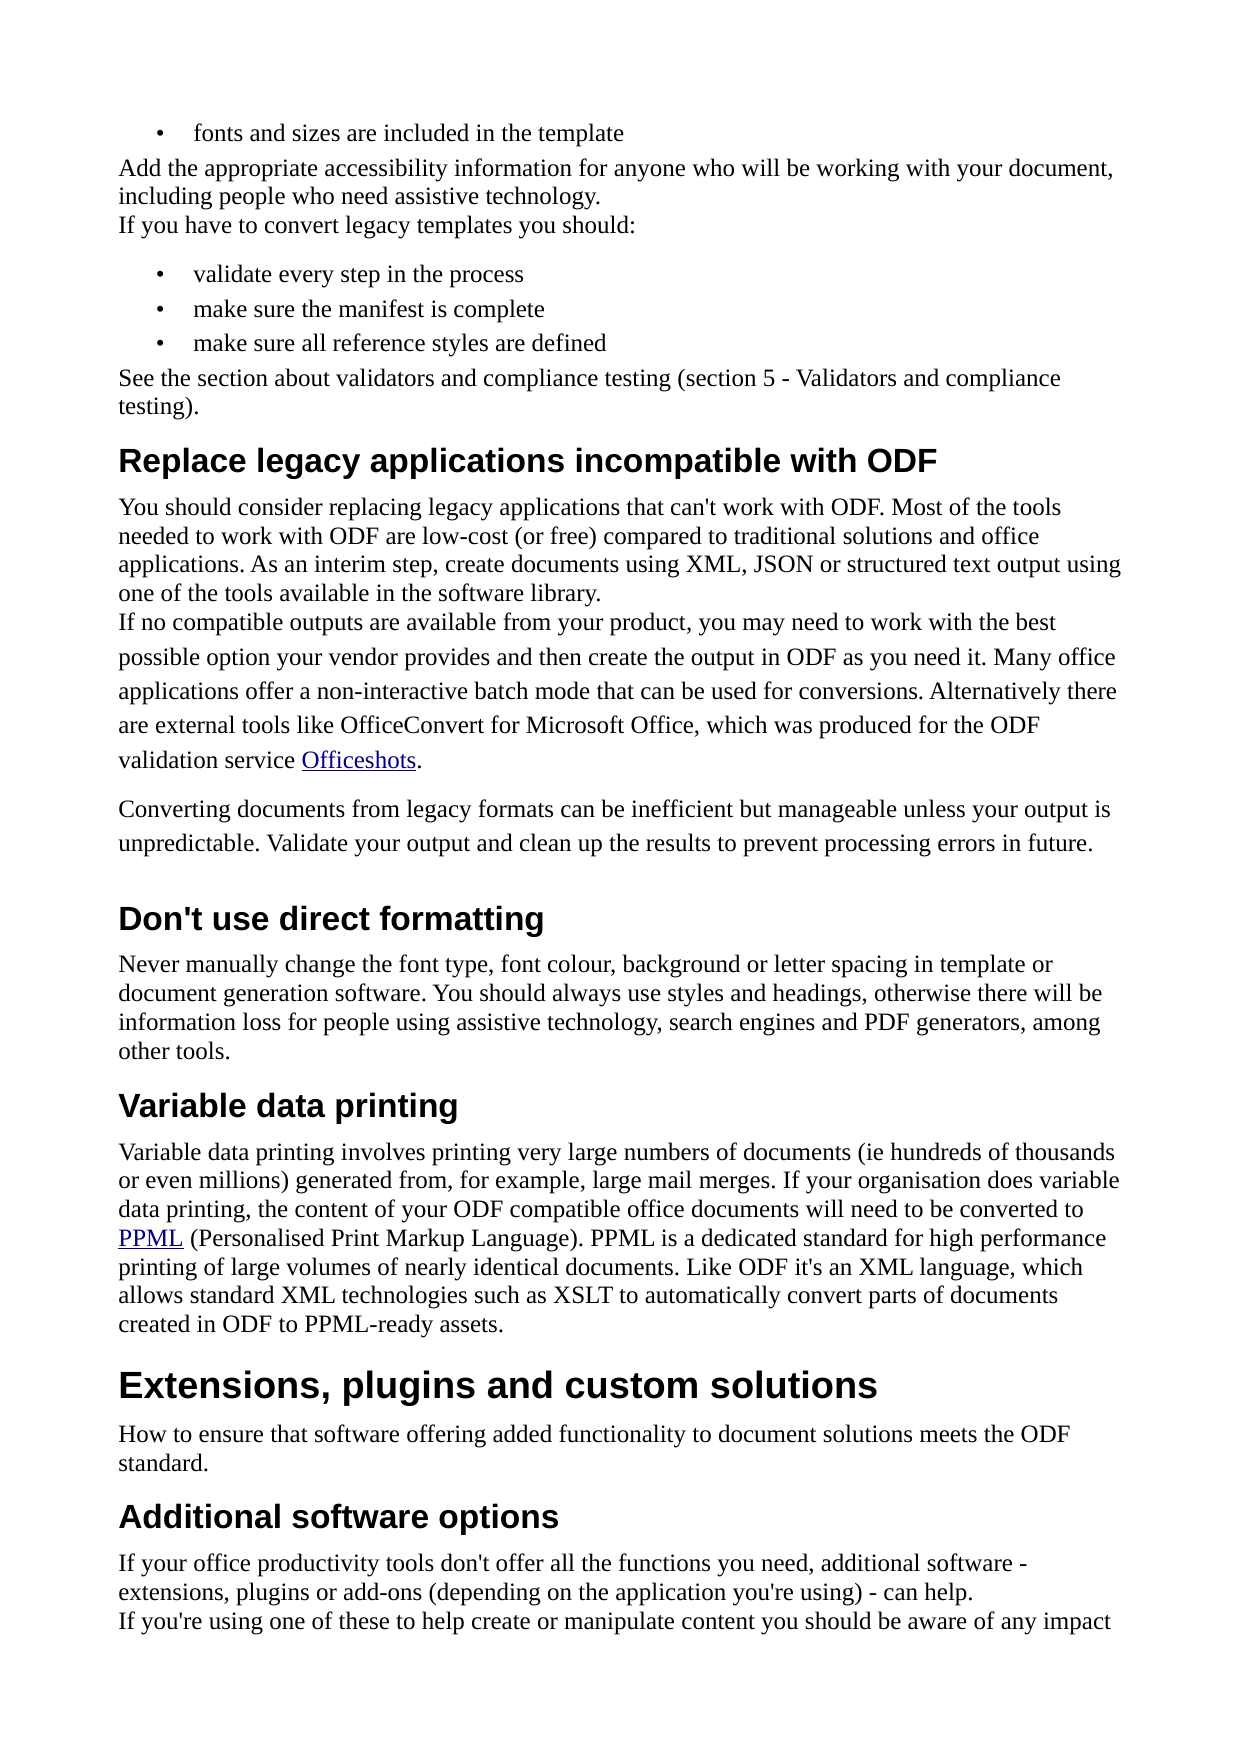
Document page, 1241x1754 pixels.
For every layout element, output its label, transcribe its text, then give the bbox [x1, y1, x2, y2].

list fonts and sizes are included in the template [156, 118, 1122, 147]
text Add the appropriate accessibility information for anyone who will be working with your document, including people who need assistive technology. [118, 153, 1122, 210]
list make sure the manifest is complete [156, 294, 1122, 322]
subtitle Replace legacy applications incompatible with ODF [118, 441, 1122, 479]
text You should consider replacing legacy applications that can't work with ODF. Most of the tools needed to work with ODF are low-cost (or free) compared to traditional solutions and office applications. As an interim step, create documents using XML, JSON or structured text output using one of the tools available in the software library. [118, 492, 1122, 607]
text If your office productivity tools don't offer all the functions you need, additional software - extensions, plugins or add-ons (depending on the application you're using) - can help. [118, 1548, 1122, 1606]
text How to ensure that software offering added functionality to document solutions meets the ODF standard. [118, 1419, 1122, 1476]
subtitle Extensions, plugins and custom solutions [118, 1363, 1122, 1406]
text See the section about validators and compliance testing (section 5 - Validators and compliance testing). [118, 363, 1122, 420]
text If you're using one of these to help create or manipulate content you should be aware of any impact [118, 1606, 1122, 1635]
subtitle Variable data printing [118, 1085, 1122, 1124]
list make sure all reference styles are defined [156, 328, 1122, 357]
text Variable data printing involves printing very large numbers of documents (ie hundreds of thousands or even millions) generated from, for example, large mail merges. If your organisation does variable data printing, the content of your ODF compatible office documents will need to be converted to PPML (Personalised Print Markup Language). PPML is a dedicated standard for high performance printing of large volumes of nearly identical documents. Like ODF it's an XML language, which allows standard XML technologies such as XSLT to automatically convert parts of documents created in ODF to PPML-ready assets. [118, 1137, 1122, 1338]
subtitle Additional software options [118, 1497, 1122, 1536]
list validate every step in the process [156, 259, 1122, 288]
subtitle Don't use direct formatting [118, 898, 1122, 937]
text Converting documents from legacy formats can be inefficient but manageable unless your output is unpredictable. Validate your output and clean up the results to prevent processing errors in future. [118, 794, 1122, 857]
text If no compatible outputs are available from your product, you may need to work with the best possible option your vendor provides and then create the output in ODF as you need it. Many office applications offer a non-interactive batch mode that can be used for conversions. Alternatively there are external tools like OfficeConvert for Microsoft Office, which was produced for the ODF validation service Officeshots. [118, 607, 1122, 774]
text If you have to convert legacy templates you should: [118, 210, 1122, 239]
text Never manually change the font type, font colour, background or letter spacing in template or document generation software. You should always use styles and headings, otherwise there will be information loss for people using assistive technology, search engines and PDF generators, among other tools. [118, 949, 1122, 1064]
